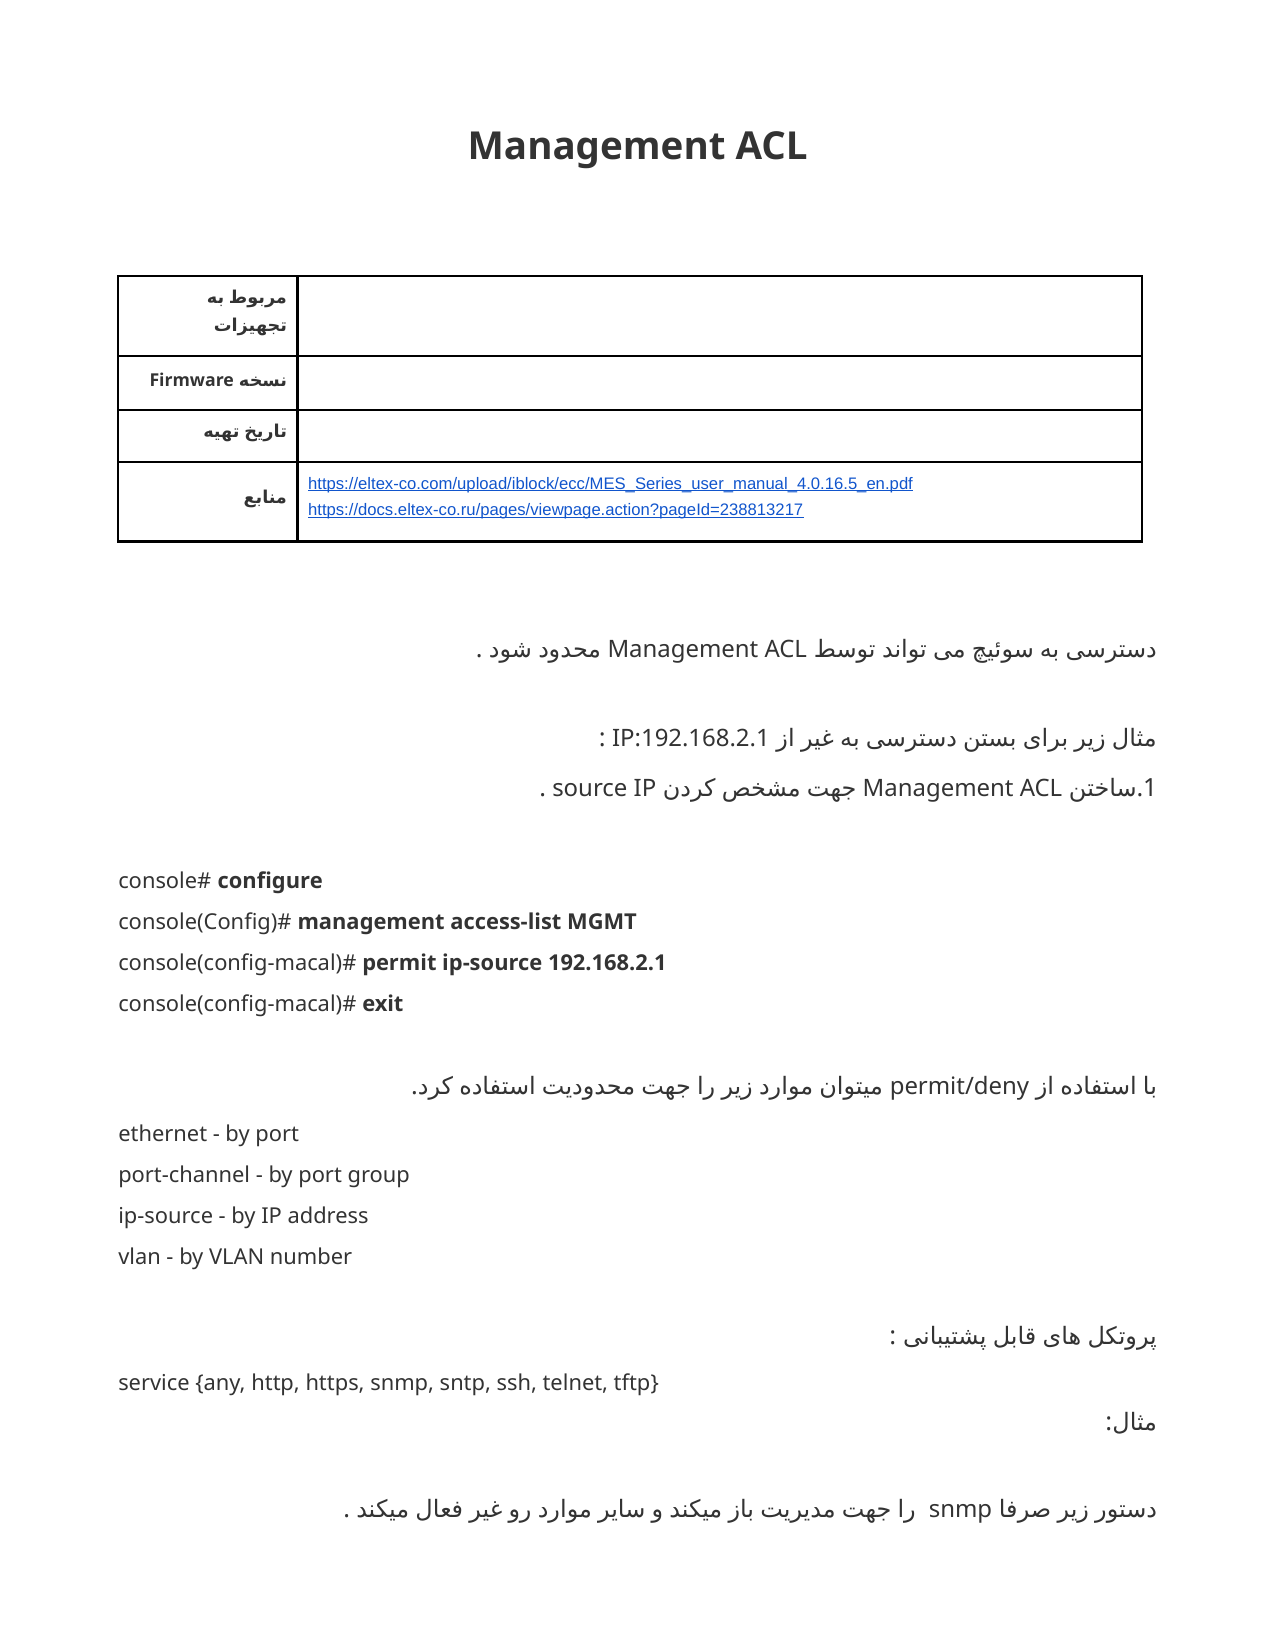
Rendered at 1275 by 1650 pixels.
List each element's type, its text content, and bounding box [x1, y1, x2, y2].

text service {any, http, https, snmp, sntp, ssh, telnet, tftp} [118, 1367, 1157, 1396]
table_cell [299, 411, 1141, 461]
text پروتکل های قابل پشتیبانی : [118, 1322, 1157, 1354]
text console# configure [118, 865, 1157, 895]
text دسترسی به سوئیچ می تواند توسط Management ACL محدود شود . [118, 632, 1157, 668]
text port-channel - by port group [118, 1159, 1157, 1189]
text مثال زیر برای بستن دسترسی به غیر از IP:192.168.2.1 : [118, 721, 1157, 757]
table_header [299, 277, 1141, 354]
table_cell https://eltex-co.com/upload/iblock/ecc/MES_Series_user_manual_4.0.16.5_en.pdf https://docs.eltex-co.ru/pages/viewpage.action?pageId=238813217 [299, 463, 1141, 540]
text 1.ساختن Management ACL جهت مشخص کردن source IP . [118, 771, 1157, 806]
text دستور زیر صرفا snmp را جهت مدیریت باز میکند و سایر موارد رو غیر فعال میکند . [118, 1492, 1157, 1528]
text ethernet - by port [118, 1118, 1157, 1148]
table_cell [299, 357, 1141, 409]
text Management ACL [118, 118, 1157, 171]
text ip-source - by IP address [118, 1200, 1157, 1230]
table_cell نسخه Firmware [119, 357, 296, 409]
table_header مربوط به تجهیزات [119, 277, 296, 354]
table_cell منابع [119, 463, 296, 540]
text vlan - by VLAN number [118, 1241, 1157, 1271]
text console(config-macal)# exit [118, 988, 1157, 1018]
text console(config-macal)# permit ip-source 192.168.2.1 [118, 947, 1157, 977]
text مثال: [118, 1408, 1157, 1440]
text console(Config)# management access-list MGMT [118, 906, 1157, 936]
table_cell تاریخ تهیه [119, 411, 296, 461]
text با استفاده از permit/deny میتوان موارد زیر را جهت محدودیت استفاده کرد. [118, 1069, 1157, 1104]
